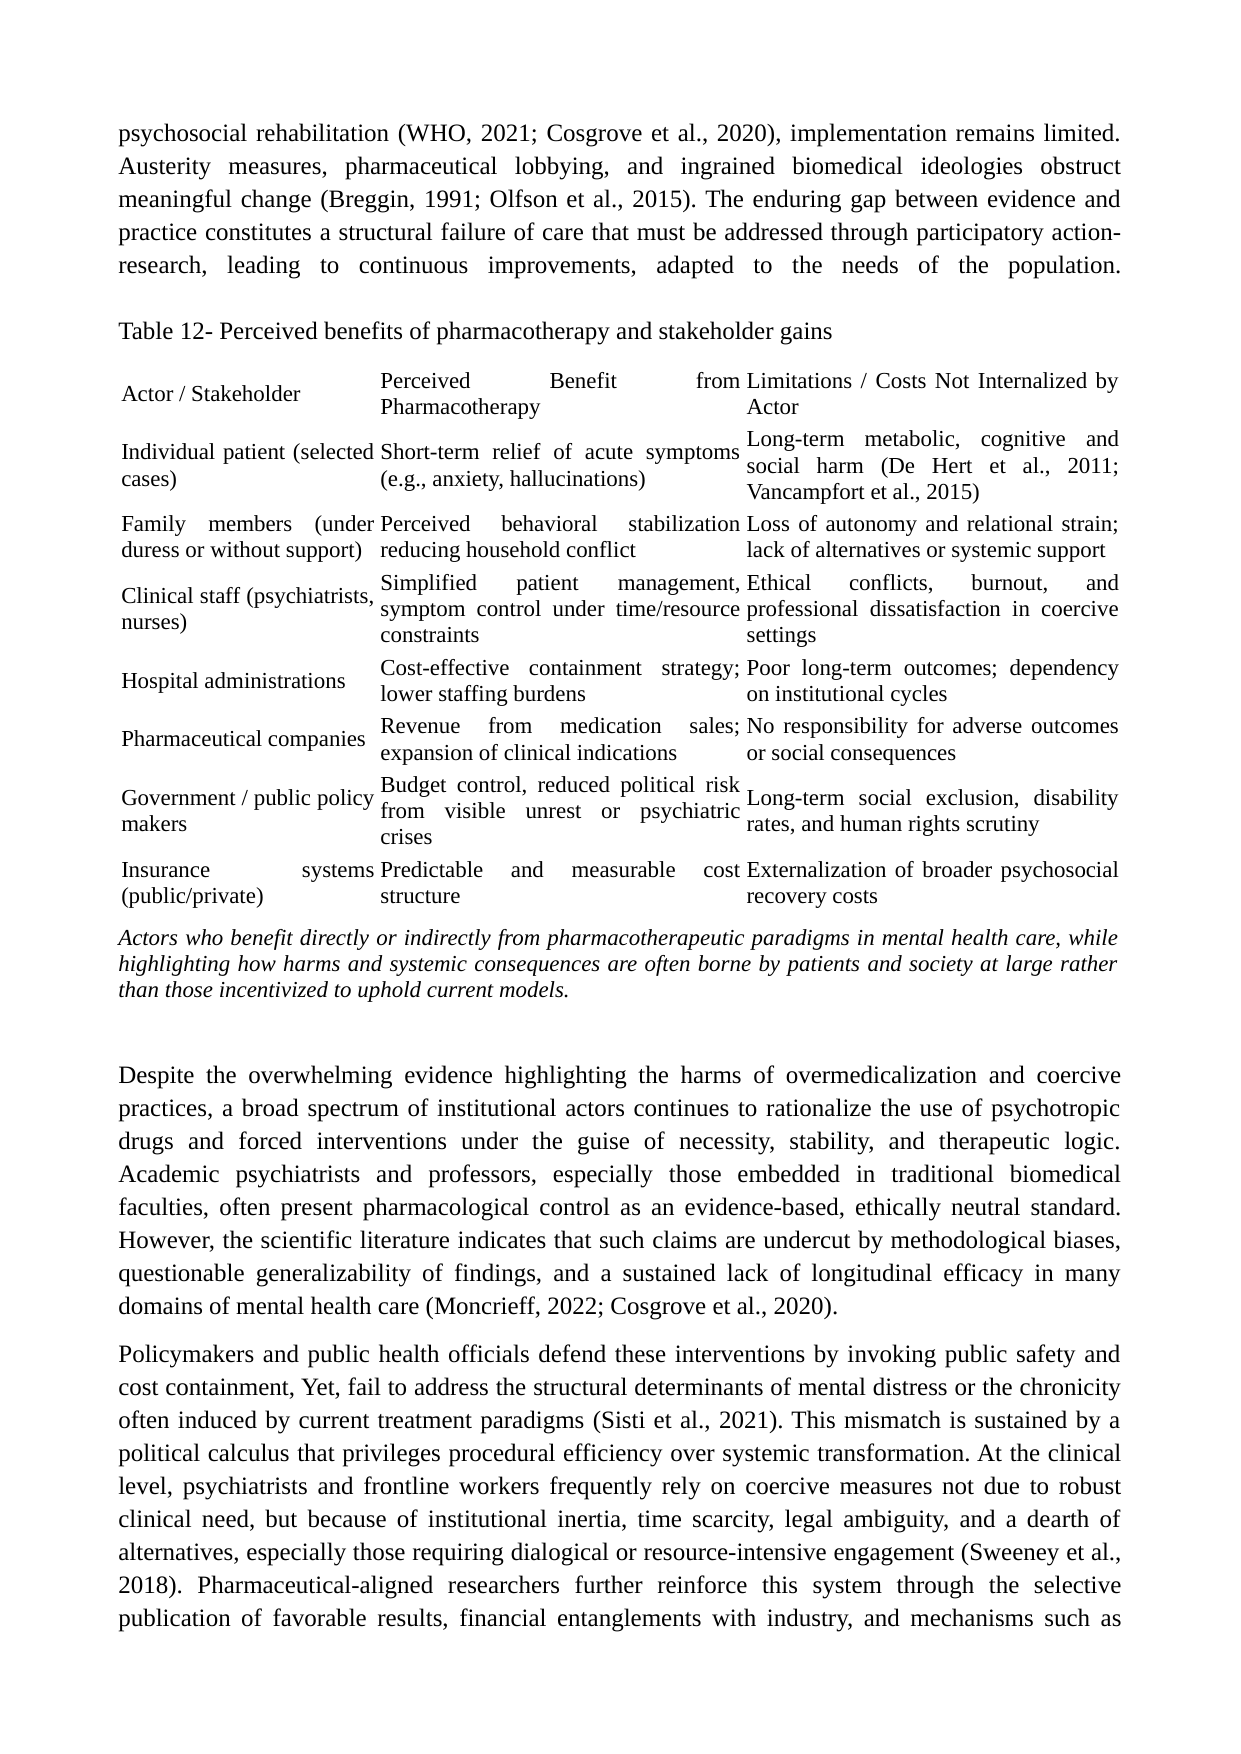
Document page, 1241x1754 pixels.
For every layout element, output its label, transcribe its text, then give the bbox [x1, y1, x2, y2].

table_cell Simplified patient management, symptom control under time/resource constraints [377, 566, 743, 651]
table_cell Family members (under duress or without support) [118, 507, 377, 566]
table_cell Loss of autonomy and relational strain; lack of alternatives or systemic support [744, 507, 1122, 566]
table_cell Predictable and measurable cost structure [377, 853, 743, 911]
table_header Actor / Stakeholder [118, 364, 377, 422]
text Despite the overwhelming evidence highlighting the harms of overmedicalization and coercive practices, a broad spectrum of institutional actors continues to rationalize the use of psychotropic drugs and forced interventions under the guise of necessity, stability, and therapeutic logic. Academic psychiatrists and professors, especially those embedded in traditional biomedical faculties, often present pharmacological control as an evidence-based, ethically neutral standard. However, the scientific literature indicates that such claims are undercut by methodological biases, questionable generalizability of findings, and a sustained lack of longitudinal efficacy in many domains of mental health care (Moncrieff, 2022; Cosgrove et al., 2020). [118, 1060, 1122, 1320]
table_cell No responsibility for adverse outcomes or social consequences [744, 709, 1122, 768]
table_cell Cost-effective containment strategy; lower staffing burdens [377, 651, 743, 709]
table_cell Pharmaceutical companies [118, 709, 377, 768]
table_cell Insurance systems (public/private) [118, 853, 377, 911]
table_header Limitations / Costs Not Internalized by Actor [744, 364, 1122, 422]
table_cell Short-term relief of acute symptoms (e.g., anxiety, hallucinations) [377, 423, 743, 507]
table_cell Ethical conflicts, burnout, and professional dissatisfaction in coercive settings [744, 566, 1122, 651]
table_cell Long-term metabolic, cognitive and social harm (De Hert et al., 2011; Vancampfort et al., 2015) [744, 423, 1122, 507]
table_cell Government / public policy makers [118, 768, 377, 853]
text Policymakers and public health officials defend these interventions by invoking public safety and cost containment, Yet, fail to address the structural determinants of mental distress or the chronicity often induced by current treatment paradigms (Sisti et al., 2021). This mismatch is sustained by a political calculus that privileges procedural efficiency over systemic transformation. At the clinical level, psychiatrists and frontline workers frequently rely on coercive measures not due to robust clinical need, but because of institutional inertia, time scarcity, legal ambiguity, and a dearth of alternatives, especially those requiring dialogical or resource-intensive engagement (Sweeney et al., 2018). Pharmaceutical-aligned researchers further reinforce this system through the selective publication of favorable results, financial entanglements with industry, and mechanisms such as [118, 1339, 1122, 1632]
table_cell Long-term social exclusion, disability rates, and human rights scrutiny [744, 768, 1122, 853]
table_cell Budget control, reduced political risk from visible unrest or psychiatric crises [377, 768, 743, 853]
table_cell Clinical staff (psychiatrists, nurses) [118, 566, 377, 651]
table_cell Externalization of broader psychosocial recovery costs [744, 853, 1122, 911]
table_cell Perceived behavioral stabilization reducing household conflict [377, 507, 743, 566]
table_cell Poor long-term outcomes; dependency on institutional cycles [744, 651, 1122, 709]
text Actors who benefit directly or indirectly from pharmacotherapeutic paradigms in mental health care, while highlighting how harms and systemic consequences are often borne by patients and society at large rather than those incentivized to uphold current models. [118, 924, 1122, 1003]
table_cell Hospital administrations [118, 651, 377, 709]
table_cell Revenue from medication sales; expansion of clinical indications [377, 709, 743, 768]
table_header Perceived Benefit from Pharmacotherapy [377, 364, 743, 422]
table_cell Individual patient (selected cases) [118, 423, 377, 507]
text psychosocial rehabilitation (WHO, 2021; Cosgrove et al., 2020), implementation remains limited. Austerity measures, pharmaceutical lobbying, and ingrained biomedical ideologies obstruct meaningful change (Breggin, 1991; Olfson et al., 2015). The enduring gap between evidence and practice constitutes a structural failure of care that must be addressed through participatory action-research, leading to continuous improvements, adapted to the needs of the population. Table 12- Perceived benefits of pharmacotherapy and stakeholder gains [118, 118, 1122, 345]
